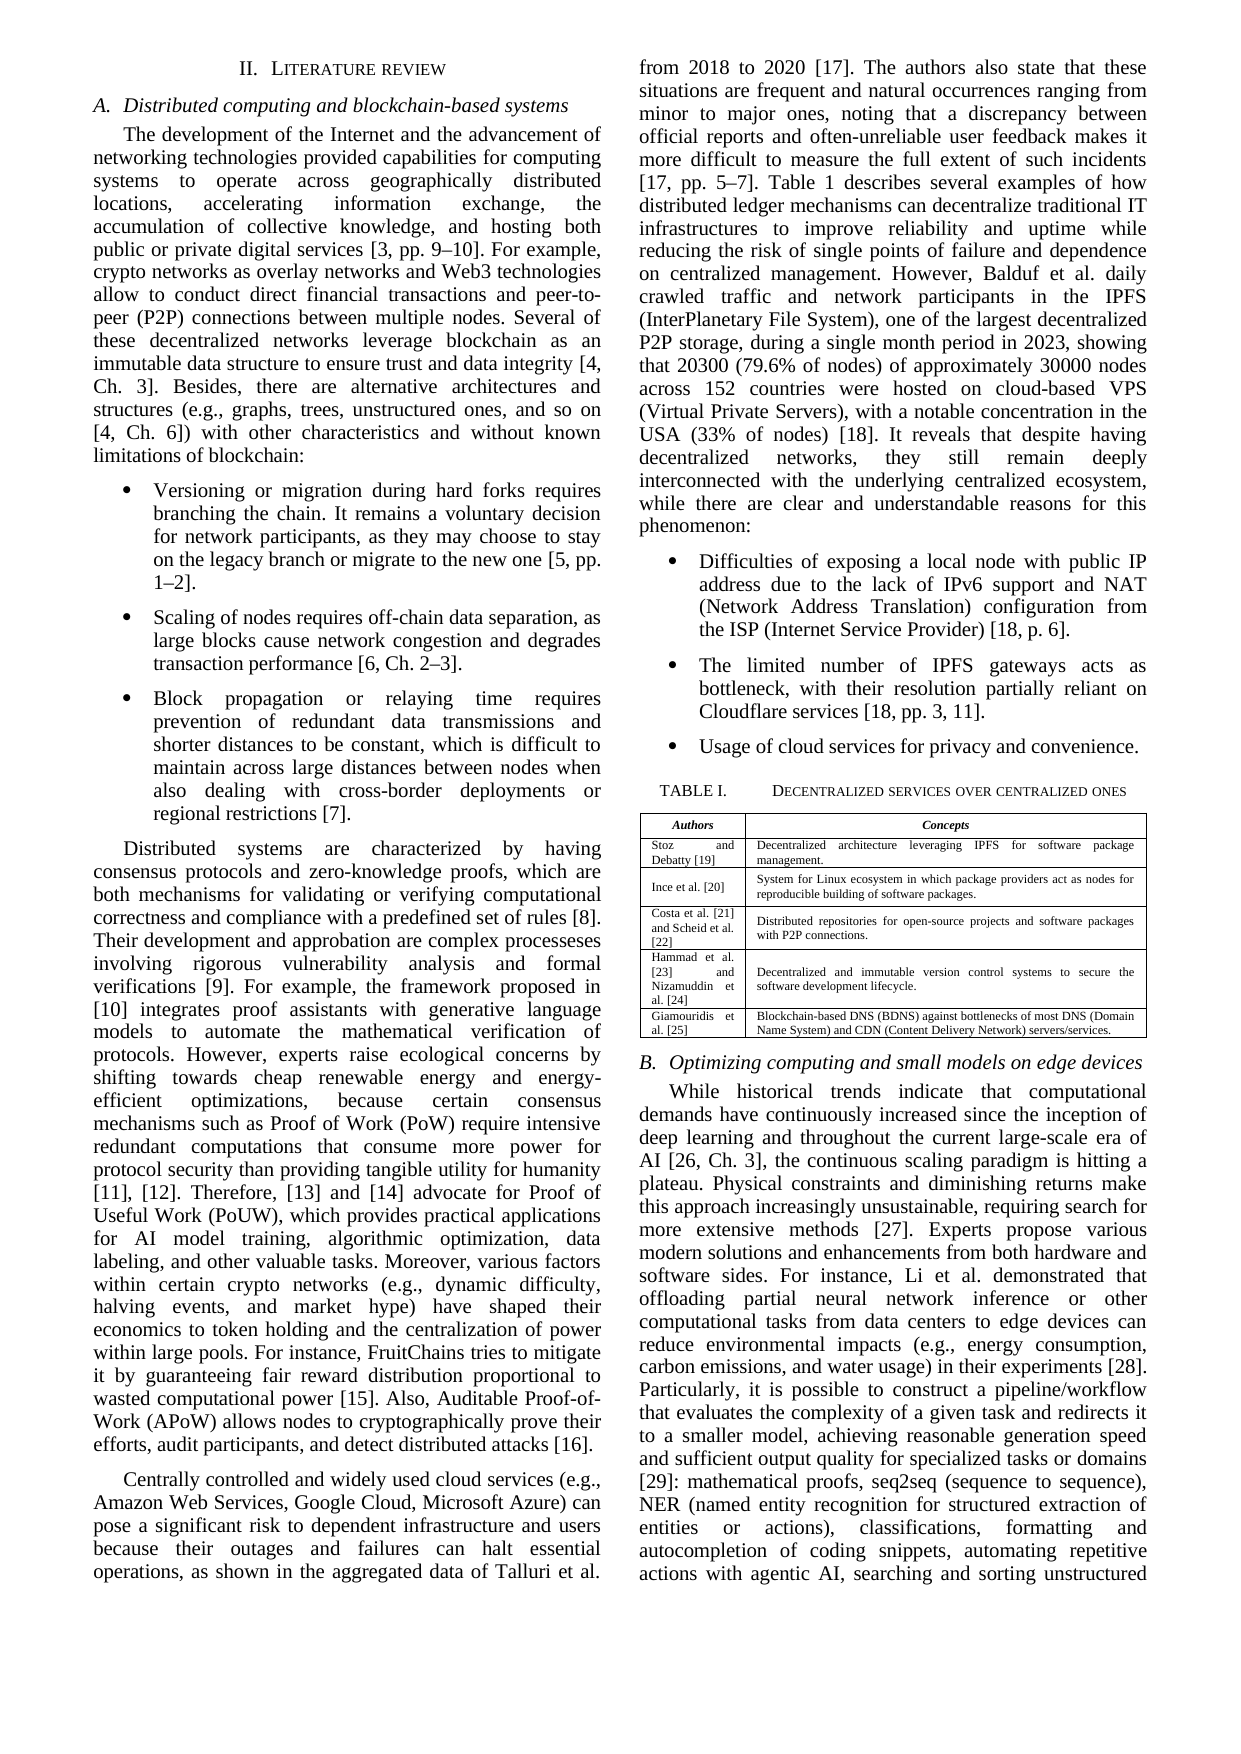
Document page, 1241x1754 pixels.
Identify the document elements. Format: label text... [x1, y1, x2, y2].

table_cell Hammad et al. [23] and Nizamuddin et al. [24] [641, 950, 745, 1007]
table_cell System for Linux ecosystem in which package providers act as nodes for reproducible building of software packages. [746, 868, 1146, 906]
subtitle Literature review [93, 56, 601, 80]
table_header Authors [641, 814, 745, 838]
table_cell Blockchain-based DNS (BDNS) against bottlenecks of most DNS (Domain Name System) and CDN (Content Delivery Network) servers/services. [746, 1009, 1146, 1037]
table_cell Costa et al. [21] and Scheid et al. [22] [641, 907, 745, 949]
list Usage of cloud services for privacy and convenience. [669, 735, 1147, 758]
table_cell Distributed repositories for open-source projects and software packages with P2P connections. [746, 907, 1146, 949]
list The limited number of IPFS gateways acts as bottleneck, with their resolution partially reliant on Cloudflare services [18, pp. 3, 11]. [669, 654, 1147, 723]
table_cell Stoz and Debatty [19] [641, 839, 745, 867]
table_cell Decentralized and immutable version control systems to secure the software development lifecycle. [746, 950, 1146, 1007]
text Distributed systems are characterized by having consensus protocols and zero-knowledge proofs, which are both mechanisms for validating or verifying computational correctness and compliance with a predefined set of rules [8]. Their development and approbation are complex processeses involving rigorous vulnerability analysis and formal verifications [9]. For example, the framework proposed in [10] integrates proof assistants with generative language models to automate the mathematical verification of protocols. However, experts raise ecological concerns by shifting towards cheap renewable energy and energy-efficient optimizations, because certain consensus mechanisms such as Proof of Work (PoW) require intensive redundant computations that consume more power for protocol security than providing tangible utility for humanity [11], [12]. Therefore, [13] and [14] advocate for Proof of Useful Work (PoUW), which provides practical applications for AI model training, algorithmic optimization, data labeling, and other valuable tasks. Moreover, various factors within certain crypto networks (e.g., dynamic difficulty, halving events, and market hype) have shaped their economics to token holding and the centralization of power within large pools. For instance, FruitChains tries to mitigate it by guaranteeing fair reward distribution proportional to wasted computational power [15]. Also, Auditable Proof-of-Work (APoW) allows nodes to cryptographically prove their efforts, audit participants, and detect distributed attacks [16]. [93, 837, 601, 1456]
table_cell Ince et al. [20] [641, 868, 745, 906]
text from 2018 to 2020 [17]. The authors also state that these situations are frequent and natural occurrences ranging from minor to major ones, noting that a discrepancy between official reports and often-unreliable user feedback makes it more difficult to measure the full extent of such incidents [17, pp. 5–7]. Table 1 describes several examples of how distributed ledger mechanisms can decentralize traditional IT infrastructures to improve reliability and uptime while reducing the risk of single points of failure and dependence on centralized management. However, Balduf et al. daily crawled traffic and network participants in the IPFS (InterPlanetary File System), one of the largest decentralized P2P storage, during a single month period in 2023, showing that 20300 (79.6% of nodes) of approximately 30000 nodes across 152 countries were hosted on cloud-based VPS (Virtual Private Servers), with a notable concentration in the USA (33% of nodes) [18]. It reveals that despite having decentralized networks, they still remain deeply interconnected with the underlying centralized ecosystem, while there are clear and understandable reasons for this phenomenon: [639, 56, 1147, 537]
list Block propagation or relaying time requires prevention of redundant data transmissions and shorter distances to be constant, which is difficult to maintain across large distances between nodes when also dealing with cross-border deployments or regional restrictions [7]. [123, 687, 601, 825]
subtitle Optimizing computing and small models on edge devices [639, 1050, 1147, 1074]
table_cell Giamouridis et al. [25] [641, 1009, 745, 1037]
list Decentralized services over centralized ones [639, 783, 1147, 800]
table_header Concepts [746, 814, 1146, 838]
list Versioning or migration during hard forks requires branching the chain. It remains a voluntary decision for network participants, as they may choose to stay on the legacy branch or migrate to the new one [5, pp. 1–2]. [123, 479, 601, 594]
subtitle Distributed computing and blockchain-based systems [93, 93, 601, 117]
list Scaling of nodes requires off-chain data separation, as large blocks cause network congestion and degrades transaction performance [6, Ch. 2–3]. [123, 606, 601, 675]
list Difficulties of exposing a local node with public IP address due to the lack of IPv6 support and NAT (Network Address Translation) configuration from the ISP (Internet Service Provider) [18, p. 6]. [669, 550, 1147, 641]
table_cell Decentralized architecture leveraging IPFS for software package management. [746, 839, 1146, 867]
text The development of the Internet and the advancement of networking technologies provided capabilities for computing systems to operate across geographically distributed locations, accelerating information exchange, the accumulation of collective knowledge, and hosting both public or private digital services [3, pp. 9–10]. For example, crypto networks as overlay networks and Web3 technologies allow to conduct direct financial transactions and peer-to-peer (P2P) connections between multiple nodes. Several of these decentralized networks leverage blockchain as an immutable data structure to ensure trust and data integrity [4, Ch. 3]. Besides, there are alternative architectures and structures (e.g., graphs, trees, unstructured ones, and so on [4, Ch. 6]) with other characteristics and without known limitations of blockchain: [93, 123, 601, 467]
text While historical trends indicate that computational demands have continuously increased since the inception of deep learning and throughout the current large-scale era of AI [26, Ch. 3], the continuous scaling paradigm is hitting a plateau. Physical constraints and diminishing returns make this approach increasingly unsustainable, requiring search for more extensive methods [27]. Experts propose various modern solutions and enhancements from both hardware and software sides. For instance, Li et al. demonstrated that offloading partial neural network inference or other computational tasks from data centers to edge devices can reduce environmental impacts (e.g., energy consumption, carbon emissions, and water usage) in their experiments [28]. Particularly, it is possible to construct a pipeline/workflow that evaluates the complexity of a given task and redirects it to a smaller model, achieving reasonable generation speed and sufficient output quality for specialized tasks or domains [29]: mathematical proofs, seq2seq (sequence to sequence), NER (named entity recognition for structured extraction of entities or actions), classifications, formatting and autocompletion of coding snippets, automating repetitive actions with agentic AI, searching and sorting unstructured [639, 1081, 1147, 1585]
text Centrally controlled and widely used cloud services (e.g., Amazon Web Services, Google Cloud, Microsoft Azure) can pose a significant risk to dependent infrastructure and users because their outages and failures can halt essential operations, as shown in the aggregated data of Talluri et al. [93, 1468, 601, 1583]
